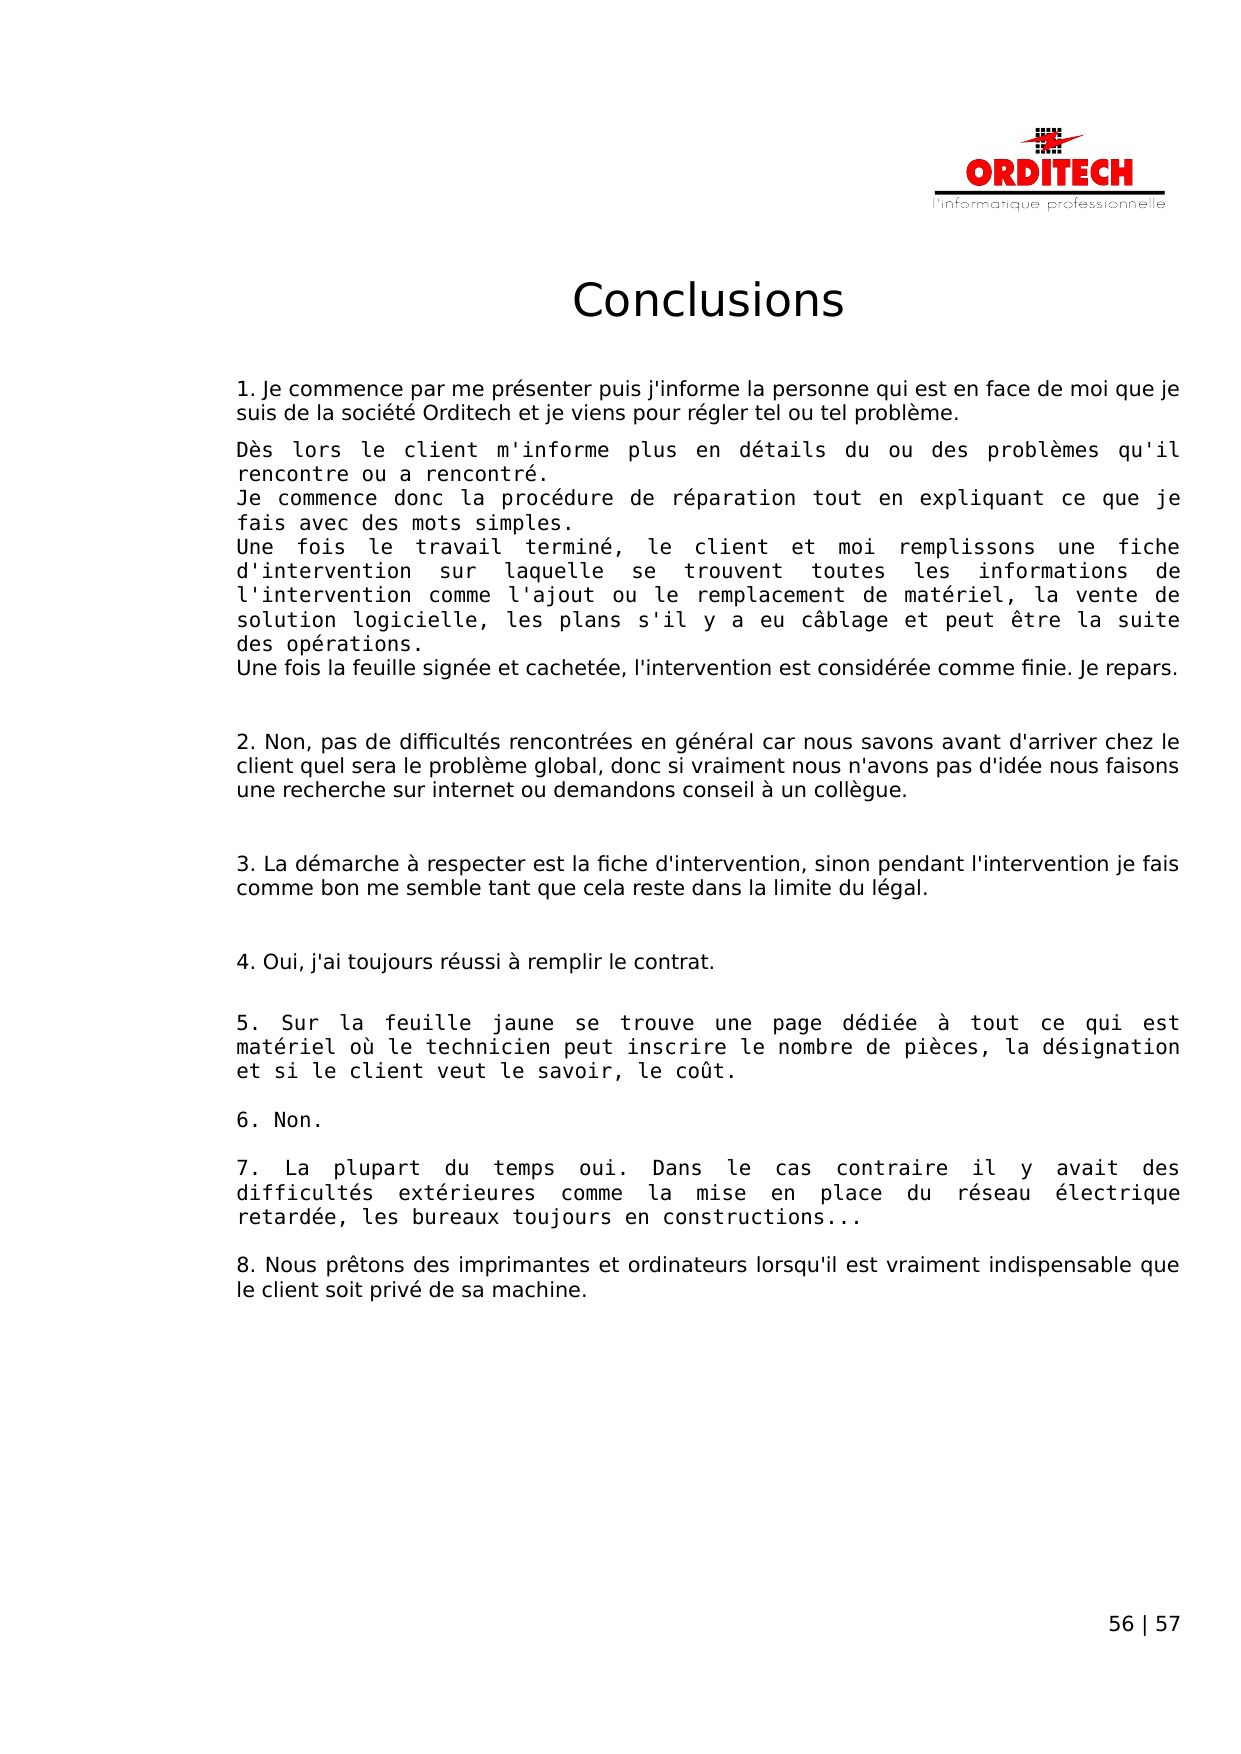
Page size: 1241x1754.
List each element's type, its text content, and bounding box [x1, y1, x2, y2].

text Dès lors le client m'informe plus en détails du ou des problèmes qu'il rencontre ou a rencontré. [236, 438, 1181, 486]
text Conclusions [236, 274, 1181, 328]
text 8. Nous prêtons des imprimantes et ordinateurs lorsqu'il est vraiment indispensable que le client soit privé de sa machine. [236, 1253, 1181, 1302]
text 2. Non, pas de difficultés rencontrées en général car nous savons avant d'arriver chez le client quel sera le problème global, donc si vraiment nous n'avons pas d'idée nous faisons une recherche sur internet ou demandons conseil à un collègue. [236, 730, 1181, 803]
text 3. La démarche à respecter est la fiche d'intervention, sinon pendant l'intervention je fais comme bon me semble tant que cela reste dans la limite du légal. [236, 852, 1181, 901]
text Une fois le travail terminé, le client et moi remplissons une fiche d'intervention sur laquelle se trouvent toutes les informations de l'intervention comme l'ajout ou le remplacement de matériel, la vente de solution logicielle, les plans s'il y a eu câblage et peut être la suite des opérations. [236, 535, 1181, 656]
text Une fois la feuille signée et cachetée, l'intervention est considérée comme finie. Je repars. [236, 656, 1181, 681]
text 7. La plupart du temps oui. Dans le cas contraire il y avait des difficultés extérieures comme la mise en place du réseau électrique retardée, les bureaux toujours en constructions... [236, 1156, 1181, 1229]
text 1. Je commence par me présenter puis j'informe la personne qui est en face de moi que je suis de la société Orditech et je viens pour régler tel ou tel problème. [236, 377, 1181, 425]
text 6. Non. [236, 1108, 1181, 1132]
text 5. Sur la feuille jaune se trouve une page dédiée à tout ce qui est matériel où le technicien peut inscrire le nombre de pièces, la désignation et si le client veut le savoir, le coût. [236, 1011, 1181, 1084]
picture [920, 118, 1182, 221]
text Je commence donc la procédure de réparation tout en expliquant ce que je fais avec des mots simples. [236, 486, 1181, 535]
text 4. Oui, j'ai toujours réussi à remplir le contrat. [236, 950, 1181, 974]
